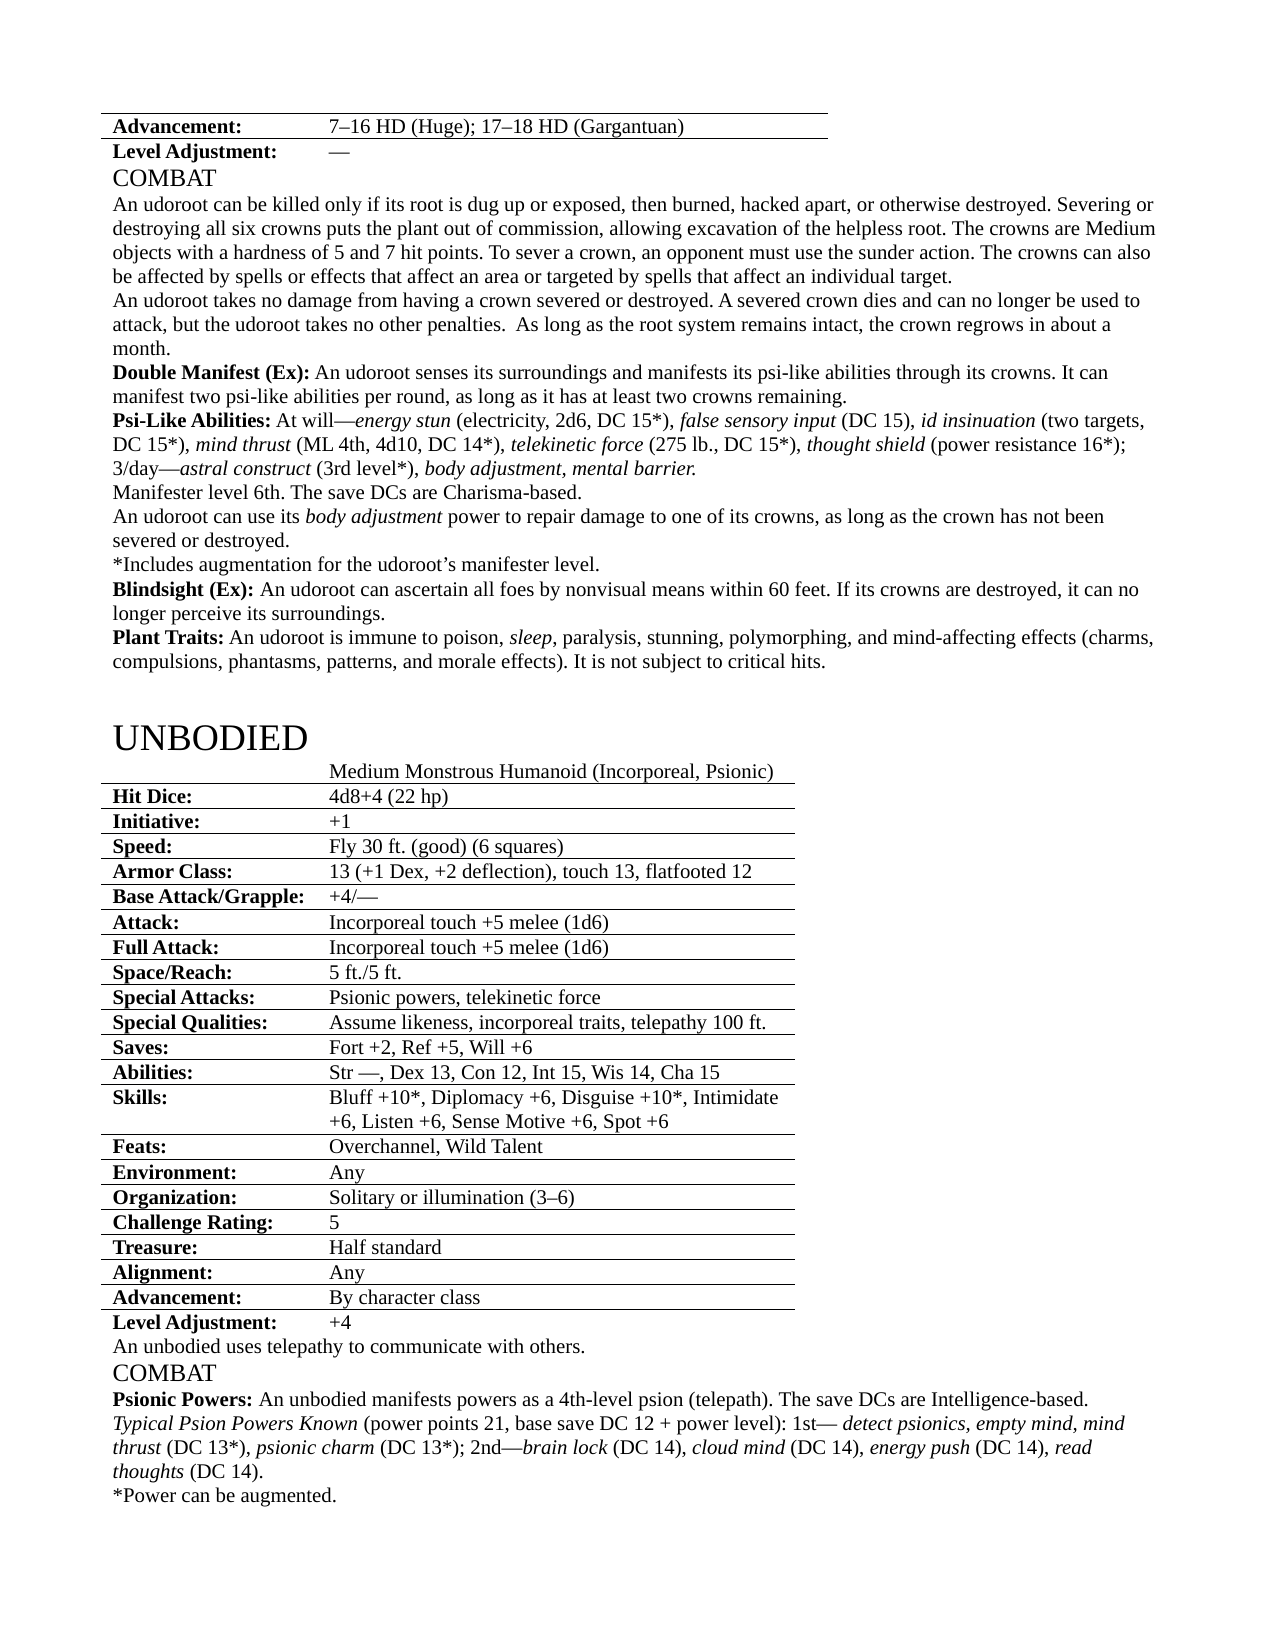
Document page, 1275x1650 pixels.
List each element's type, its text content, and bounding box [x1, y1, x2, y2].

table_cell Incorporeal touch +5 melee (1d6) [318, 935, 795, 959]
table_cell Skills: [101, 1085, 318, 1133]
table_cell Level Adjustment: [101, 1310, 318, 1334]
table_cell Organization: [101, 1185, 318, 1209]
table_cell Advancement: [101, 1285, 318, 1309]
table_cell Initiative: [101, 809, 318, 833]
table_cell Fly 30 ft. (good) (6 squares) [318, 834, 795, 858]
table_cell Space/Reach: [101, 960, 318, 984]
table_cell Level Adjustment: [101, 139, 317, 163]
table_cell Speed: [101, 834, 318, 858]
text COMBAT [112, 163, 1162, 191]
table_cell Assume likeness, incorporeal traits, telepathy 100 ft. [318, 1010, 795, 1034]
table_cell Attack: [101, 910, 318, 934]
table_cell Any [318, 1160, 795, 1184]
table_cell Alignment: [101, 1260, 318, 1284]
text Psi-Like Abilities: At will—energy stun (electricity, 2d6, DC 15*), false sensory input (DC 15), id insinuation (two targets, DC 15*), mind thrust (ML 4th, 4d10, DC 14*), telekinetic force (275 lb., DC 15*), thought shield (power resistance 16*); 3/day—astral construct (3rd level*), body adjustment, mental barrier. [112, 408, 1162, 480]
table_cell Feats: [101, 1135, 318, 1158]
text UNBODIED [112, 716, 1162, 759]
text Psionic Powers: An unbodied manifests powers as a 4th-level psion (telepath). The save DCs are Intelligence-based. [112, 1387, 1162, 1411]
table_cell Saves: [101, 1035, 318, 1059]
table_cell Full Attack: [101, 935, 318, 959]
table_cell Special Qualities: [101, 1010, 318, 1034]
table_cell Str —, Dex 13, Con 12, Int 15, Wis 14, Cha 15 [318, 1060, 795, 1084]
text Blindsight (Ex): An udoroot can ascertain all foes by nonvisual means within 60 feet. If its crowns are destroyed, it can no longer perceive its surroundings. [112, 576, 1162, 624]
text *Includes augmentation for the udoroot’s manifester level. [112, 552, 1162, 576]
table_cell Bluff +10*, Diplomacy +6, Disguise +10*, Intimidate +6, Listen +6, Sense Motive +6, Spot +6 [318, 1085, 795, 1133]
table_cell Incorporeal touch +5 melee (1d6) [318, 910, 795, 934]
table_cell Environment: [101, 1160, 318, 1184]
table_cell +1 [318, 809, 795, 833]
table_cell Base Attack/Grapple: [101, 885, 318, 908]
table_cell Any [318, 1260, 795, 1284]
table_cell Solitary or illumination (3–6) [318, 1185, 795, 1209]
table_cell 5 ft./5 ft. [318, 960, 795, 984]
table_cell 7–16 HD (Huge); 17–18 HD (Gargantuan) [318, 114, 827, 138]
text Double Manifest (Ex): An udoroot senses its surroundings and manifests its psi-like abilities through its crowns. It can manifest two psi-like abilities per round, as long as it has at least two crowns remaining. [112, 360, 1162, 408]
table_cell Treasure: [101, 1235, 318, 1259]
table_cell Advancement: [101, 114, 317, 138]
table_cell Psionic powers, telekinetic force [318, 985, 795, 1009]
text Manifester level 6th. The save DCs are Charisma-based. [112, 480, 1162, 504]
table_cell Armor Class: [101, 859, 318, 883]
table_cell 5 [318, 1210, 795, 1234]
table_cell 13 (+1 Dex, +2 deflection), touch 13, flatfooted 12 [318, 859, 795, 883]
table_cell +4 [318, 1310, 795, 1334]
table_cell — [318, 139, 827, 163]
text An udoroot can use its body adjustment power to repair damage to one of its crowns, as long as the crown has not been severed or destroyed. [112, 504, 1162, 552]
table_cell +4/— [318, 885, 795, 908]
text *Power can be augmented. [112, 1483, 1162, 1507]
table_cell Overchannel, Wild Talent [318, 1135, 795, 1158]
text An udoroot can be killed only if its root is dug up or exposed, then burned, hacked apart, or otherwise destroyed. Severing or destroying all six crowns puts the plant out of commission, allowing excavation of the helpless root. The crowns are Medium objects with a hardness of 5 and 7 hit points. To sever a crown, an opponent must use the sunder action. The crowns can also be affected by spells or effects that affect an area or targeted by spells that affect an individual target. [112, 191, 1162, 288]
table_cell Special Attacks: [101, 985, 318, 1009]
table_header Medium Monstrous Humanoid (Incorporeal, Psionic) [318, 759, 795, 783]
table_cell Hit Dice: [101, 784, 318, 808]
table_cell By character class [318, 1285, 795, 1309]
table_cell Fort +2, Ref +5, Will +6 [318, 1035, 795, 1059]
text Plant Traits: An udoroot is immune to poison, sleep, paralysis, stunning, polymorphing, and mind-affecting effects (charms, compulsions, phantasms, patterns, and morale effects). It is not subject to critical hits. [112, 624, 1162, 673]
table_cell Abilities: [101, 1060, 318, 1084]
table_cell 4d8+4 (22 hp) [318, 784, 795, 808]
table_cell Half standard [318, 1235, 795, 1259]
text An unbodied uses telepathy to communicate with others. [112, 1334, 1162, 1358]
table_header [101, 759, 318, 783]
text Typical Psion Powers Known (power points 21, base save DC 12 + power level): 1st— detect psionics, empty mind, mind thrust (DC 13*), psionic charm (DC 13*); 2nd—brain lock (DC 14), cloud mind (DC 14), energy push (DC 14), read thoughts (DC 14). [112, 1411, 1162, 1483]
subtitle COMBAT [112, 1358, 1162, 1387]
text An udoroot takes no damage from having a crown severed or destroyed. A severed crown dies and can no longer be used to attack, but the udoroot takes no other penalties. As long as the root system remains intact, the crown regrows in about a month. [112, 288, 1162, 360]
table_cell Challenge Rating: [101, 1210, 318, 1234]
